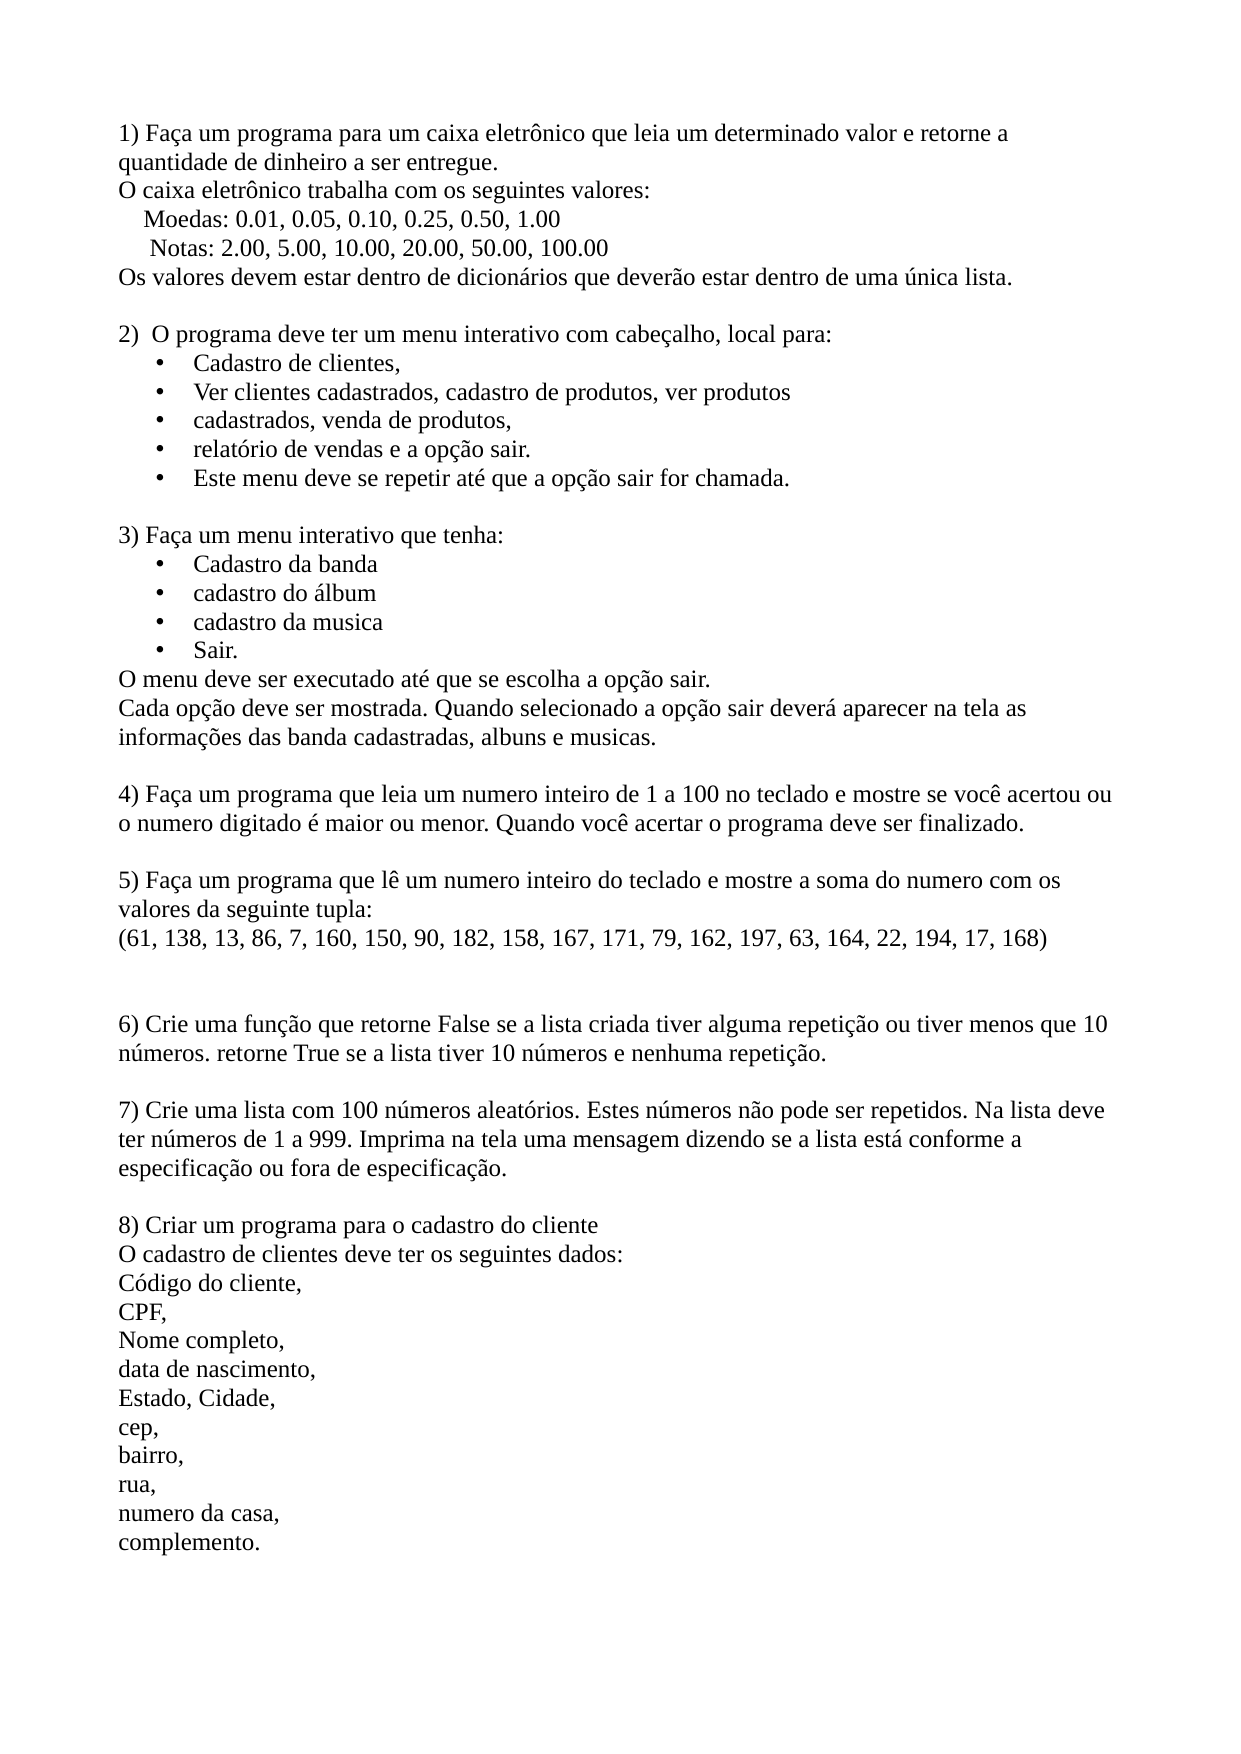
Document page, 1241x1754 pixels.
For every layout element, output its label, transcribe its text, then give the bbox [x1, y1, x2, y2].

text O cadastro de clientes deve ter os seguintes dados: [118, 1239, 1122, 1268]
list Ver clientes cadastrados, cadastro de produtos, ver produtos [156, 377, 1122, 406]
text complemento. [118, 1527, 1122, 1556]
list cadastro da musica [156, 607, 1122, 636]
list Sair. [156, 636, 1122, 664]
text Nome completo, [118, 1326, 1122, 1354]
text numero da casa, [118, 1498, 1122, 1527]
text informações das banda cadastradas, albuns e musicas. [118, 722, 1122, 751]
text (61, 138, 13, 86, 7, 160, 150, 90, 182, 158, 167, 171, 79, 162, 197, 63, 164, 22, 194, 17, 168) [118, 923, 1122, 952]
text 2) O programa deve ter um menu interativo com cabeçalho, local para: [118, 319, 1122, 348]
text Os valores devem estar dentro de dicionários que deverão estar dentro de uma única lista. [118, 262, 1122, 291]
text CPF, [118, 1297, 1122, 1326]
list Este menu deve se repetir até que a opção sair for chamada. [156, 463, 1122, 492]
text 4) Faça um programa que leia um numero inteiro de 1 a 100 no teclado e mostre se você acertou ou o numero digitado é maior ou menor. Quando você acertar o programa deve ser finalizado. [118, 779, 1122, 837]
text 7) Crie uma lista com 100 números aleatórios. Estes números não pode ser repetidos. Na lista deve ter números de 1 a 999. Imprima na tela uma mensagem dizendo se a lista está conforme a especificação ou fora de especificação. [118, 1096, 1122, 1182]
text 3) Faça um menu interativo que tenha: [118, 521, 1122, 549]
text 6) Crie uma função que retorne False se a lista criada tiver alguma repetição ou tiver menos que 10 números. retorne True se a lista tiver 10 números e nenhuma repetição. [118, 1009, 1122, 1067]
text data de nascimento, [118, 1354, 1122, 1383]
text bairro, [118, 1441, 1122, 1469]
list relatório de vendas e a opção sair. [156, 434, 1122, 463]
text Estado, Cidade, [118, 1383, 1122, 1412]
list cadastrados, venda de produtos, [156, 406, 1122, 434]
text cep, [118, 1412, 1122, 1441]
text 8) Criar um programa para o cadastro do cliente [118, 1211, 1122, 1239]
text 5) Faça um programa que lê um numero inteiro do teclado e mostre a soma do numero com os valores da seguinte tupla: [118, 866, 1122, 923]
text Código do cliente, [118, 1268, 1122, 1297]
text Cada opção deve ser mostrada. Quando selecionado a opção sair deverá aparecer na tela as [118, 693, 1122, 722]
list Cadastro de clientes, [156, 348, 1122, 377]
list cadastro do álbum [156, 578, 1122, 607]
list Cadastro da banda [156, 549, 1122, 578]
text rua, [118, 1469, 1122, 1498]
text Notas: 2.00, 5.00, 10.00, 20.00, 50.00, 100.00 [118, 233, 1122, 262]
text O menu deve ser executado até que se escolha a opção sair. [118, 664, 1122, 693]
text O caixa eletrônico trabalha com os seguintes valores: [118, 176, 1122, 204]
text Moedas: 0.01, 0.05, 0.10, 0.25, 0.50, 1.00 [118, 204, 1122, 233]
text 1) Faça um programa para um caixa eletrônico que leia um determinado valor e retorne a quantidade de dinheiro a ser entregue. [118, 118, 1122, 176]
